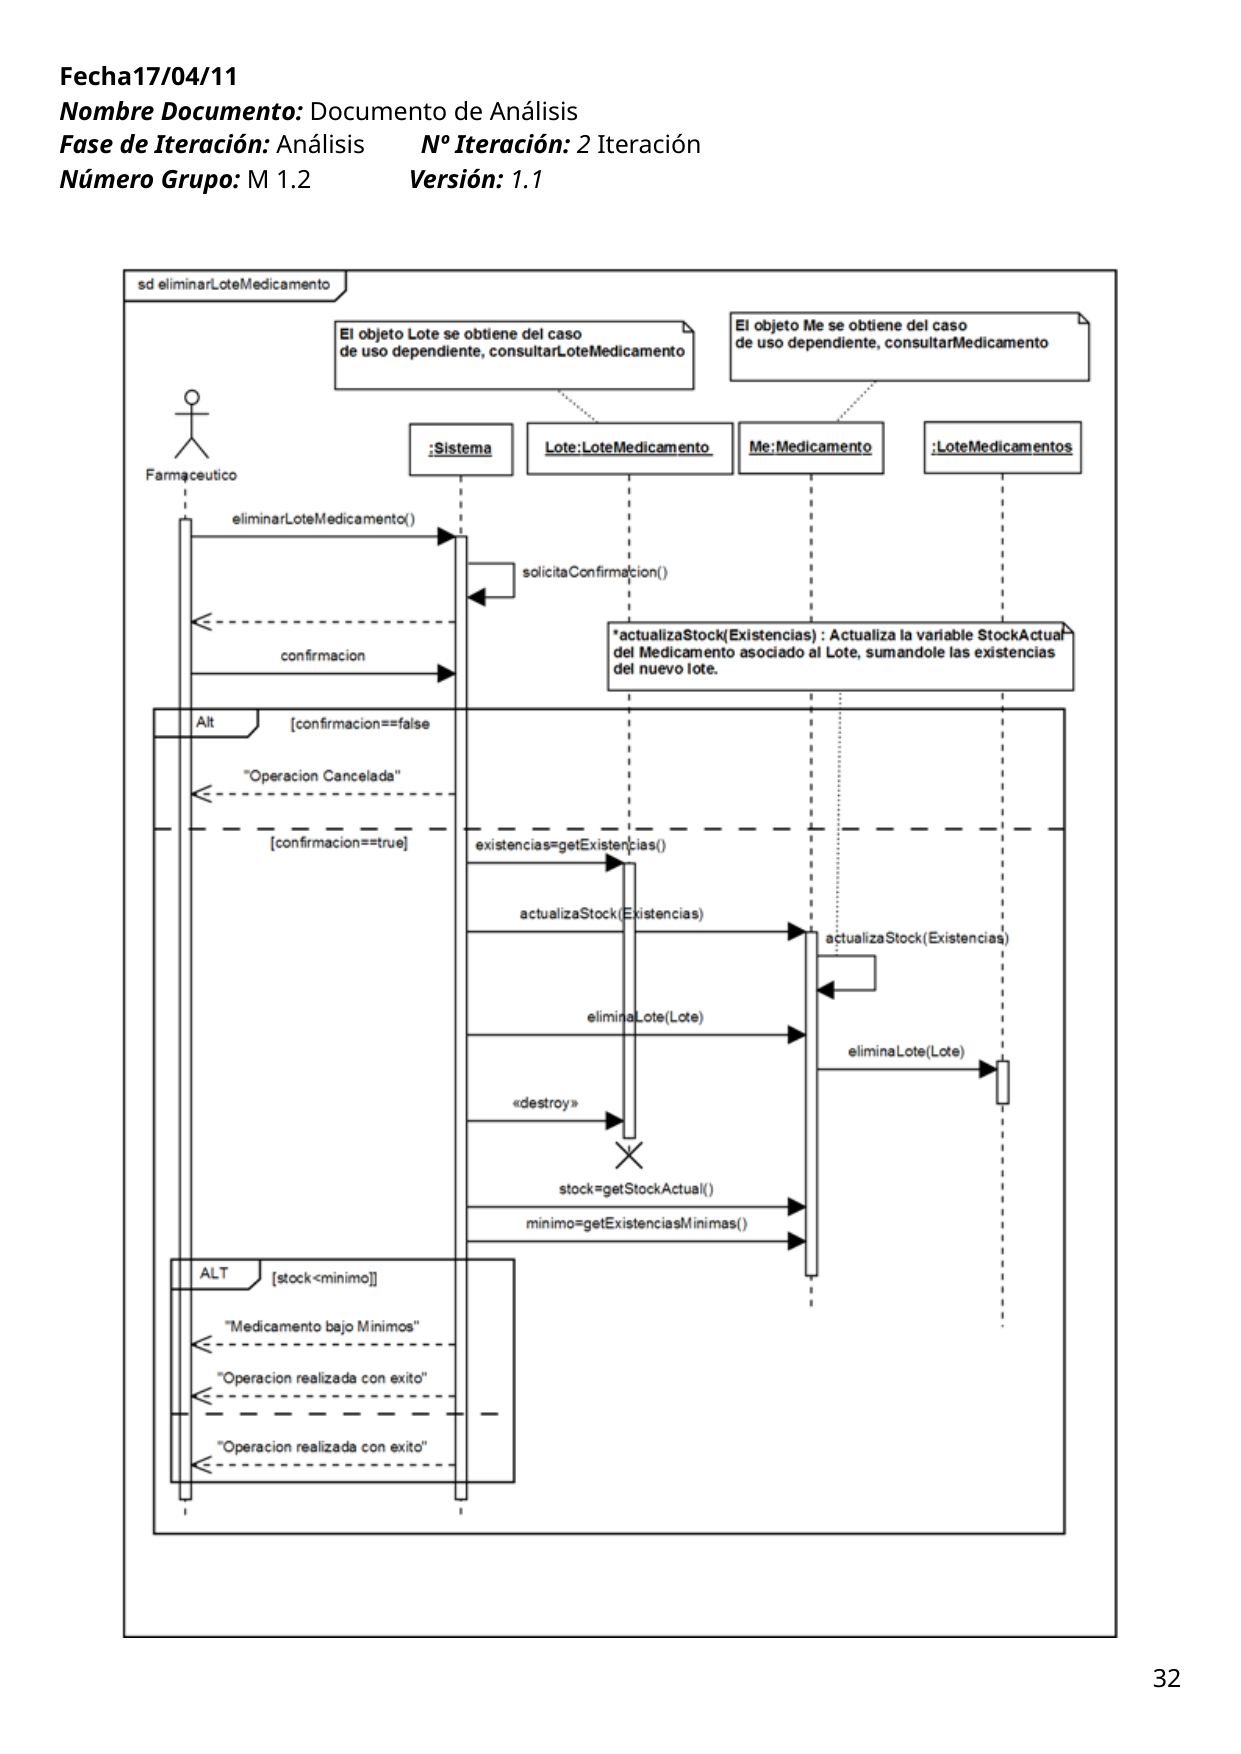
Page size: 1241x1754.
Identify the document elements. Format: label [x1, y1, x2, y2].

picture [122, 268, 1118, 1638]
